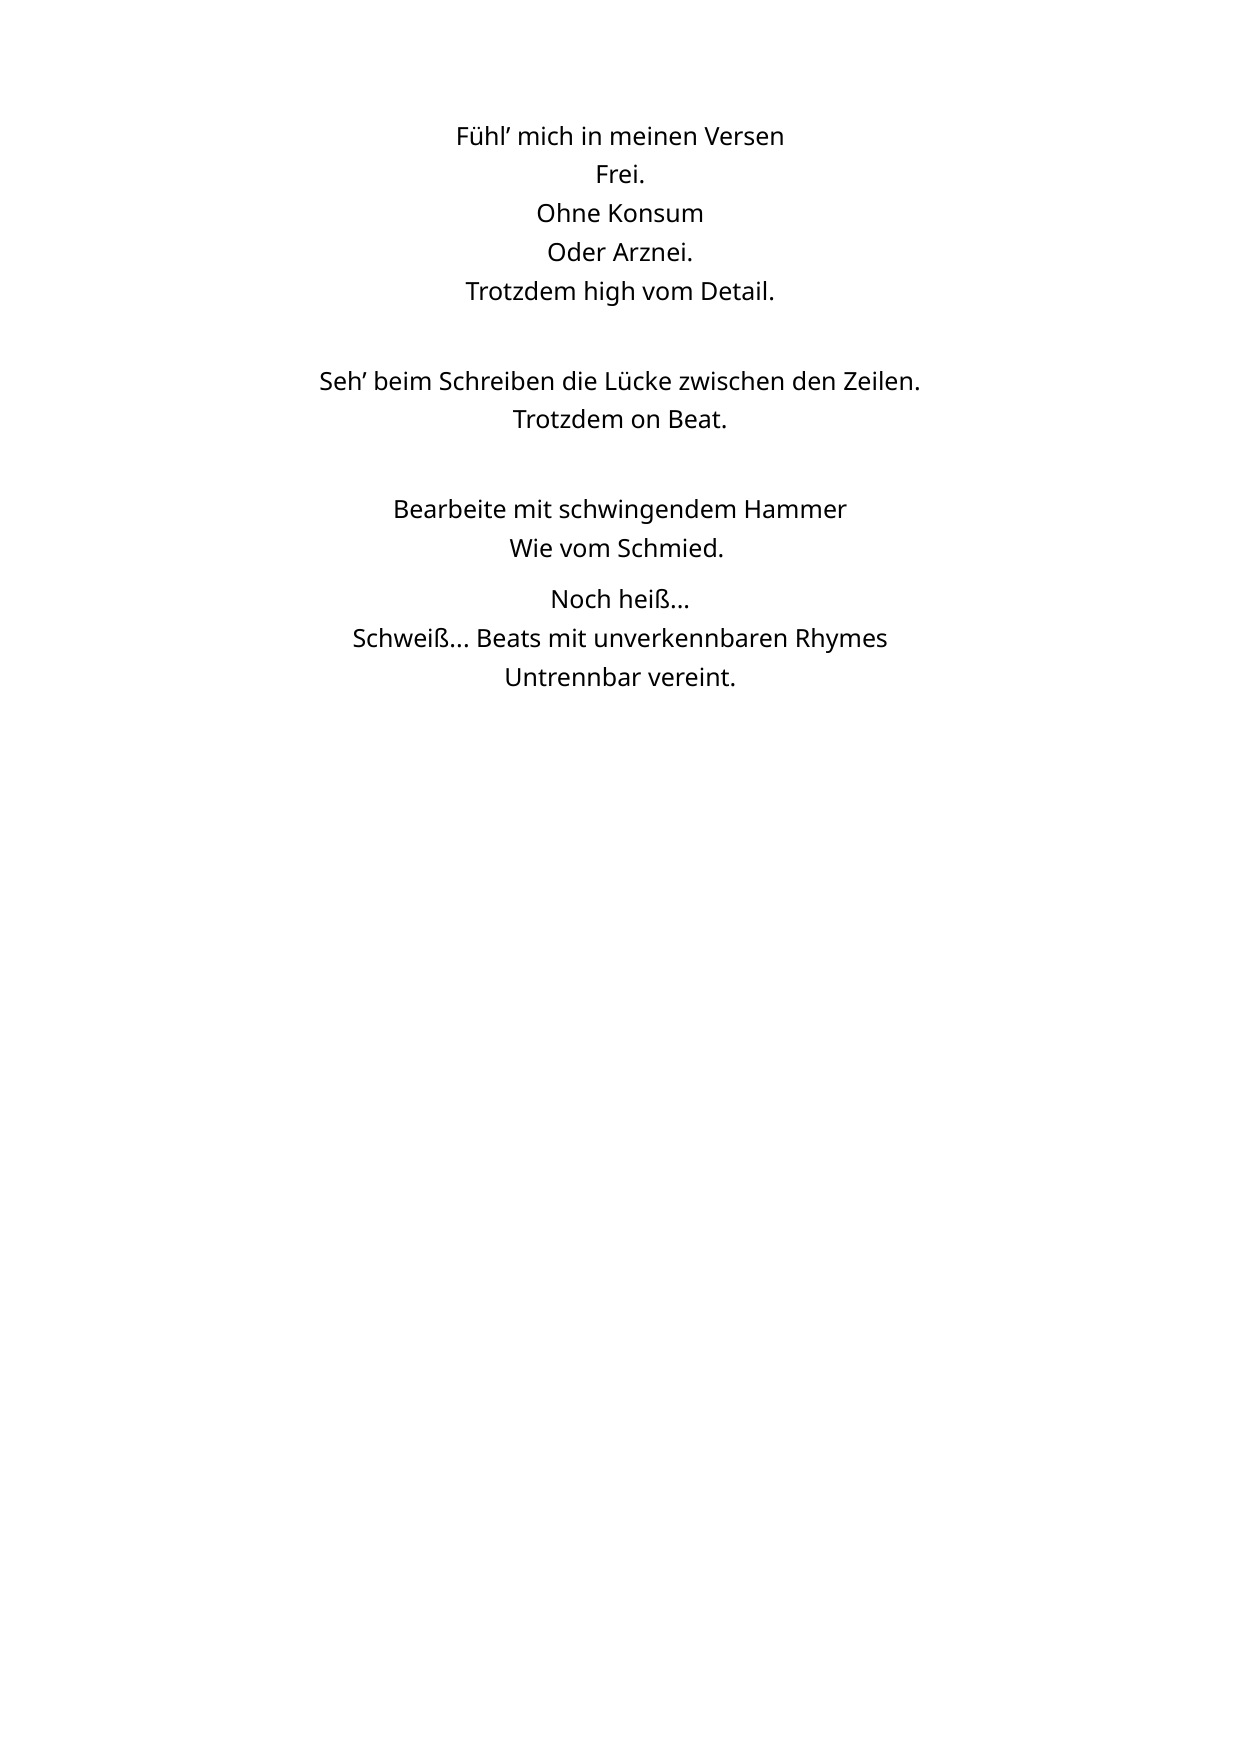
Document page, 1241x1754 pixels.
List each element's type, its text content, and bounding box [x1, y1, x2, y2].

text Seh’ beim Schreiben die Lücke zwischen den Zeilen. Trotzdem on Beat. [118, 363, 1122, 475]
text Fühl’ mich in meinen Versen Frei. Ohne Konsum Oder Arznei. Trotzdem high vom Detail. [118, 118, 1122, 346]
text Noch heiß... Schweiß... Beats mit unverkennbaren Rhymes Untrennbar vereint. [118, 582, 1122, 693]
text Bearbeite mit schwingendem Hammer Wie vom Schmied. [118, 492, 1122, 565]
